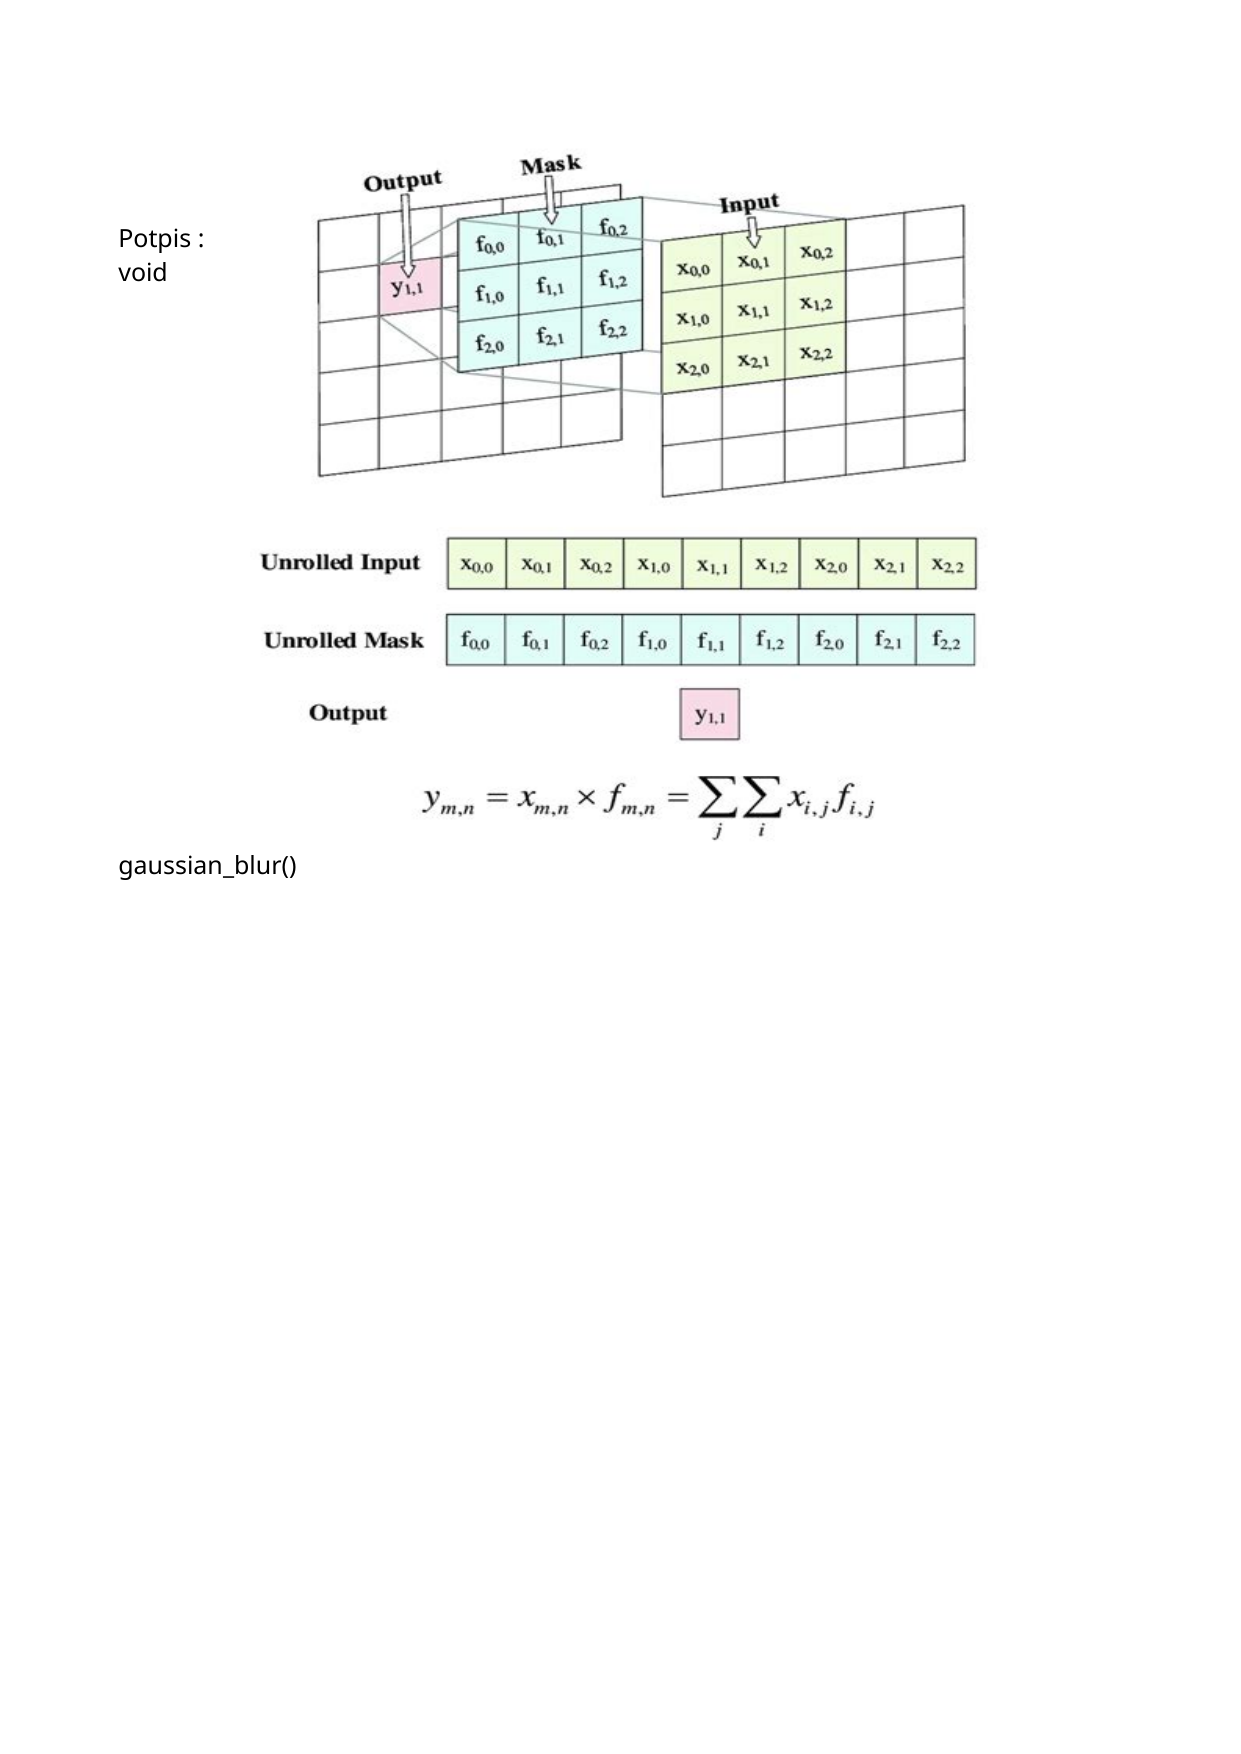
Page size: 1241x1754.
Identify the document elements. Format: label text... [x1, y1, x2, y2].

picture [249, 138, 991, 848]
text Potpis : void gaussian_blur() [118, 220, 1122, 882]
